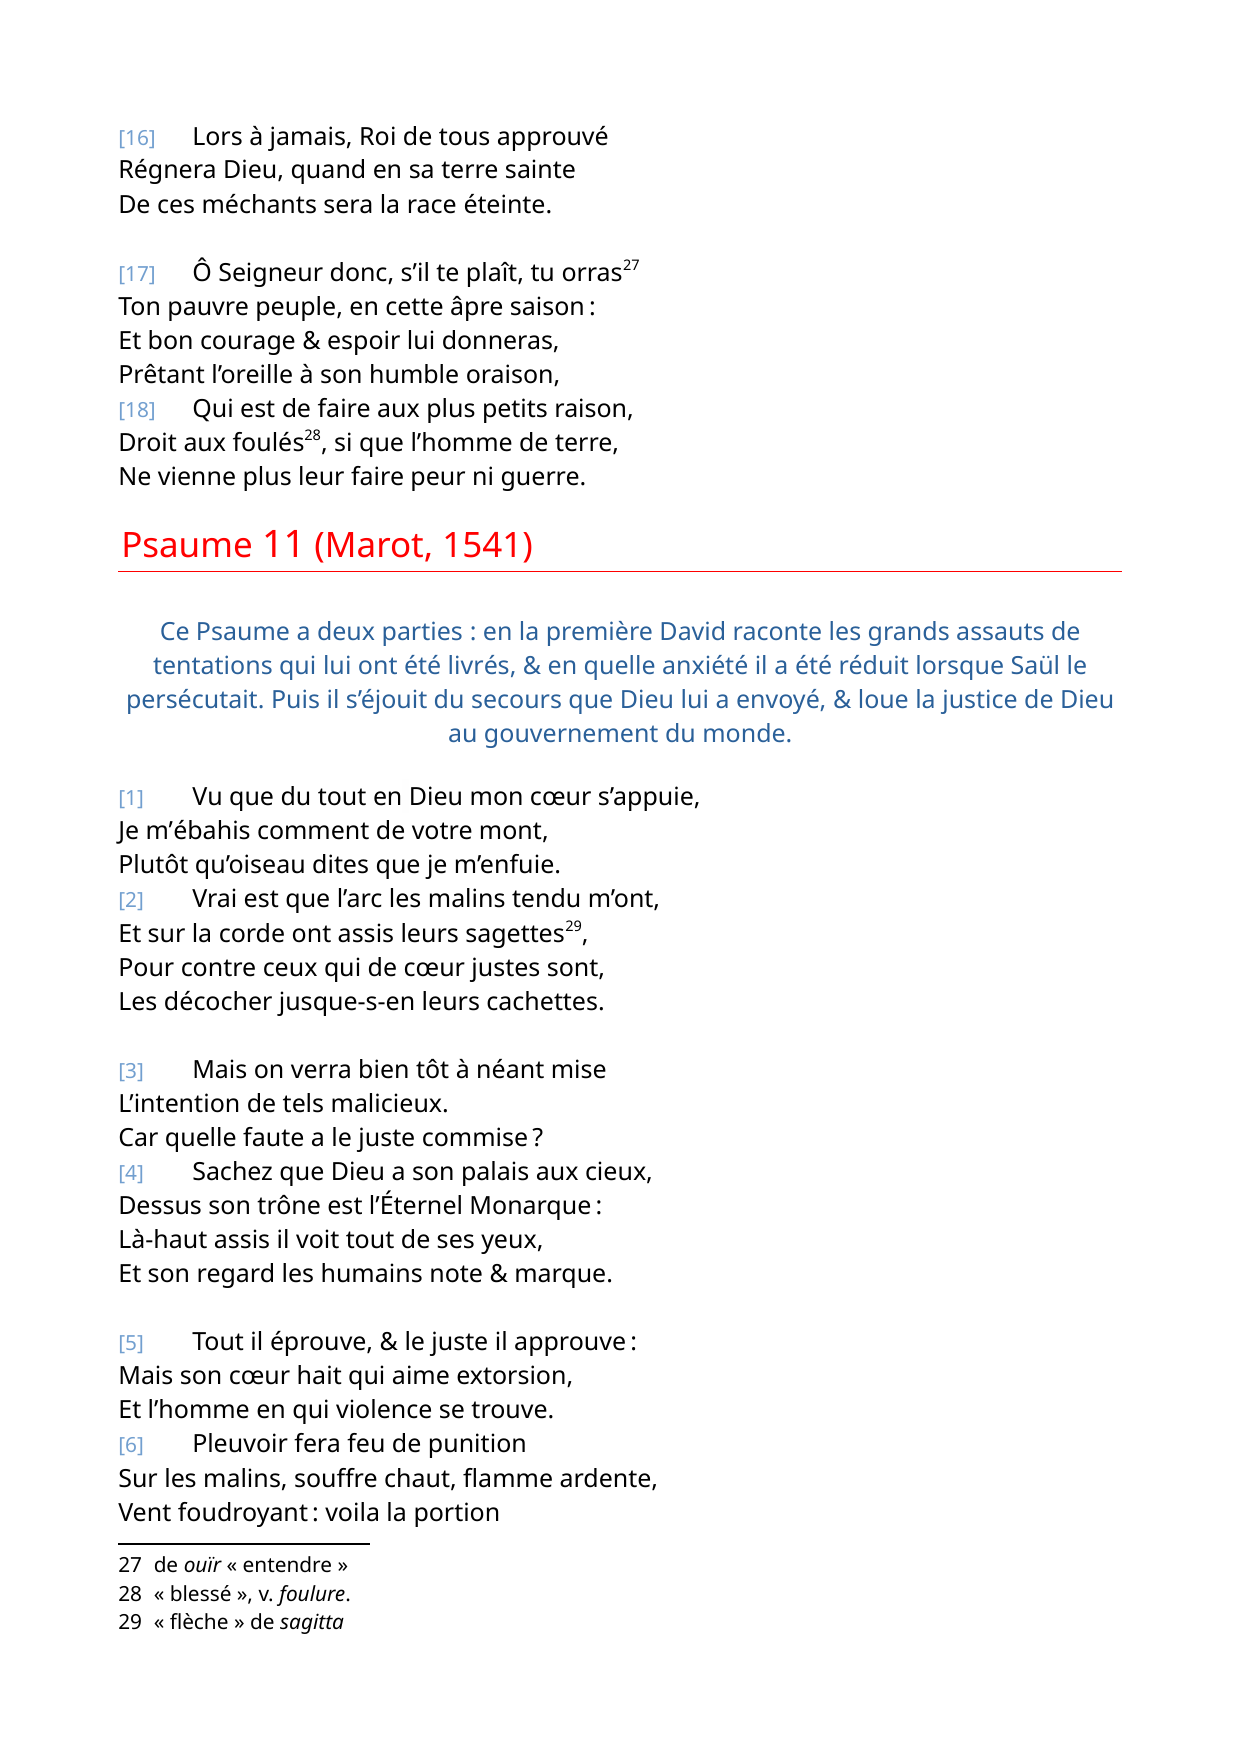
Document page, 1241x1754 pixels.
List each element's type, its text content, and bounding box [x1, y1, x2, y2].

text [1] Vu que du tout en Dieu mon cœur s’appuie, [118, 779, 1122, 813]
text Prêtant l’oreille à son humble oraison, [118, 357, 1122, 391]
text « flèche » de sagitta [118, 1607, 1122, 1636]
text de ouïr « entendre » [118, 1551, 1122, 1579]
text Mais son cœur hait qui aime extorsion, [118, 1358, 1122, 1392]
text Là-haut assis il voit tout de ses yeux, [118, 1222, 1122, 1256]
text Ne vienne plus leur faire peur ni guerre. [118, 459, 1122, 493]
text Et bon courage & espoir lui donneras, [118, 322, 1122, 357]
text Et l’homme en qui violence se trouve. [118, 1392, 1122, 1426]
subtitle Psaume 11 (Marot, 1541) [118, 514, 1122, 571]
text [4] Sachez que Dieu a son palais aux cieux, [118, 1154, 1122, 1188]
text « blessé », v. foulure. [118, 1579, 1122, 1607]
text [6] Pleuvoir fera feu de punition [118, 1426, 1122, 1460]
text Sur les malins, souffre chaut, flamme ardente, [118, 1460, 1122, 1494]
text [18] Qui est de faire aux plus petits raison, [118, 391, 1122, 425]
text Pour contre ceux qui de cœur justes sont, [118, 949, 1122, 983]
text Ce Psaume a deux parties : en la première David raconte les grands assauts de tentations qui lui ont été livrés, & en quelle anxiété il a été réduit lorsque Saül le persécutait. Puis il s’éjouit du secours que Dieu lui a envoyé, & loue la justice de Dieu au gouvernement du monde. [118, 613, 1122, 749]
text Et sur la corde ont assis leurs sagettes, [118, 915, 1122, 949]
text Je m’ébahis comment de votre mont, [118, 813, 1122, 847]
text Droit aux foulés, si que l’homme de terre, [118, 425, 1122, 459]
text [17] Ô Seigneur donc, s’il te plaît, tu orras [118, 254, 1122, 288]
text Régnera Dieu, quand en sa terre sainte [118, 152, 1122, 186]
text Plutôt qu’oiseau dites que je m’enfuie. [118, 847, 1122, 881]
text Et son regard les humains note & marque. [118, 1256, 1122, 1290]
text [16] Lors à jamais, Roi de tous approuvé [118, 118, 1122, 152]
text L’intention de tels malicieux. [118, 1086, 1122, 1119]
text [5] Tout il éprouve, & le juste il approuve : [118, 1324, 1122, 1358]
text Les décocher jusque-s-en leurs cachettes. [118, 983, 1122, 1017]
text Dessus son trône est l’Éternel Monarque : [118, 1188, 1122, 1222]
text [3] Mais on verra bien tôt à néant mise [118, 1051, 1122, 1086]
text De ces méchants sera la race éteinte. [118, 186, 1122, 220]
text [2] Vrai est que l’arc les malins tendu m’ont, [118, 881, 1122, 915]
text Car quelle faute a le juste commise ? [118, 1119, 1122, 1154]
text Vent foudroyant : voila la portion [118, 1494, 1122, 1528]
text Ton pauvre peuple, en cette âpre saison : [118, 288, 1122, 322]
